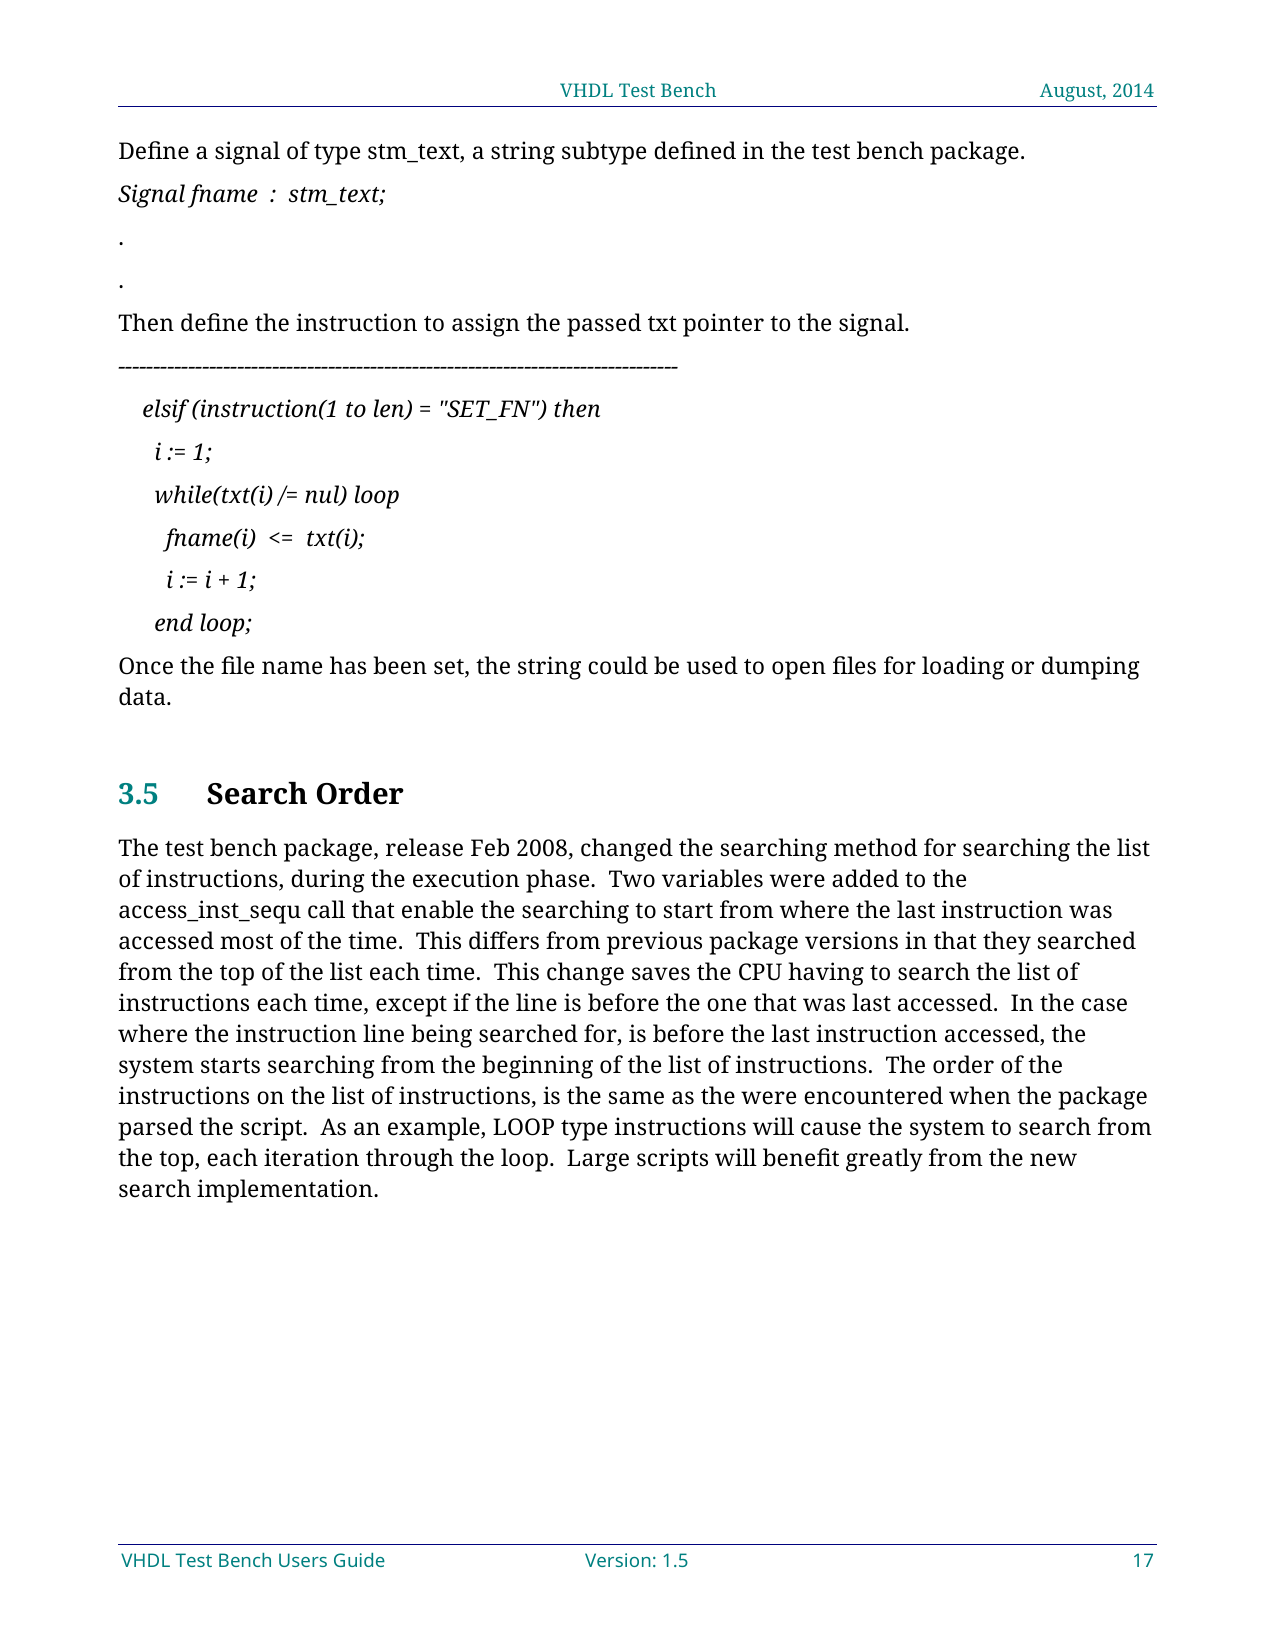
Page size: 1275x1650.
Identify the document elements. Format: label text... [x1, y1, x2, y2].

text . [118, 264, 1157, 295]
text -------------------------------------------------------------------------------- [118, 350, 1157, 381]
text fname(i) <= txt(i); [118, 522, 1157, 553]
text The test bench package, release Feb 2008, changed the searching method for searching the list of instructions, during the execution phase. Two variables were added to the access_inst_sequ call that enable the searching to start from where the last instruction was accessed most of the time. This differs from previous package versions in that they searched from the top of the list each time. This change saves the CPU having to search the list of instructions each time, except if the line is before the one that was last accessed. In the case where the instruction line being searched for, is before the last instruction accessed, the system starts searching from the beginning of the list of instructions. The order of the instructions on the list of instructions, is the same as the were encountered when the package parsed the script. As an example, LOOP type instructions will cause the system to search from the top, each iteration through the loop. Large scripts will benefit greatly from the new search implementation. [118, 832, 1157, 1204]
text elsif (instruction(1 to len) = "SET_FN") then [118, 393, 1157, 424]
text end loop; [118, 607, 1157, 638]
text i := i + 1; [118, 564, 1157, 596]
text Signal fname : stm_text; [118, 178, 1157, 209]
text Then define the instruction to assign the passed txt pointer to the signal. [118, 307, 1157, 338]
text . [118, 221, 1157, 252]
text while(txt(i) /= nul) loop [118, 479, 1157, 510]
text i := 1; [118, 436, 1157, 467]
text Once the file name has been set, the string could be used to open files for loading or dumping data. [118, 650, 1157, 712]
subtitle Search Order [118, 774, 1157, 813]
text Define a signal of type stm_text, a string subtype defined in the test bench package. [118, 135, 1157, 166]
